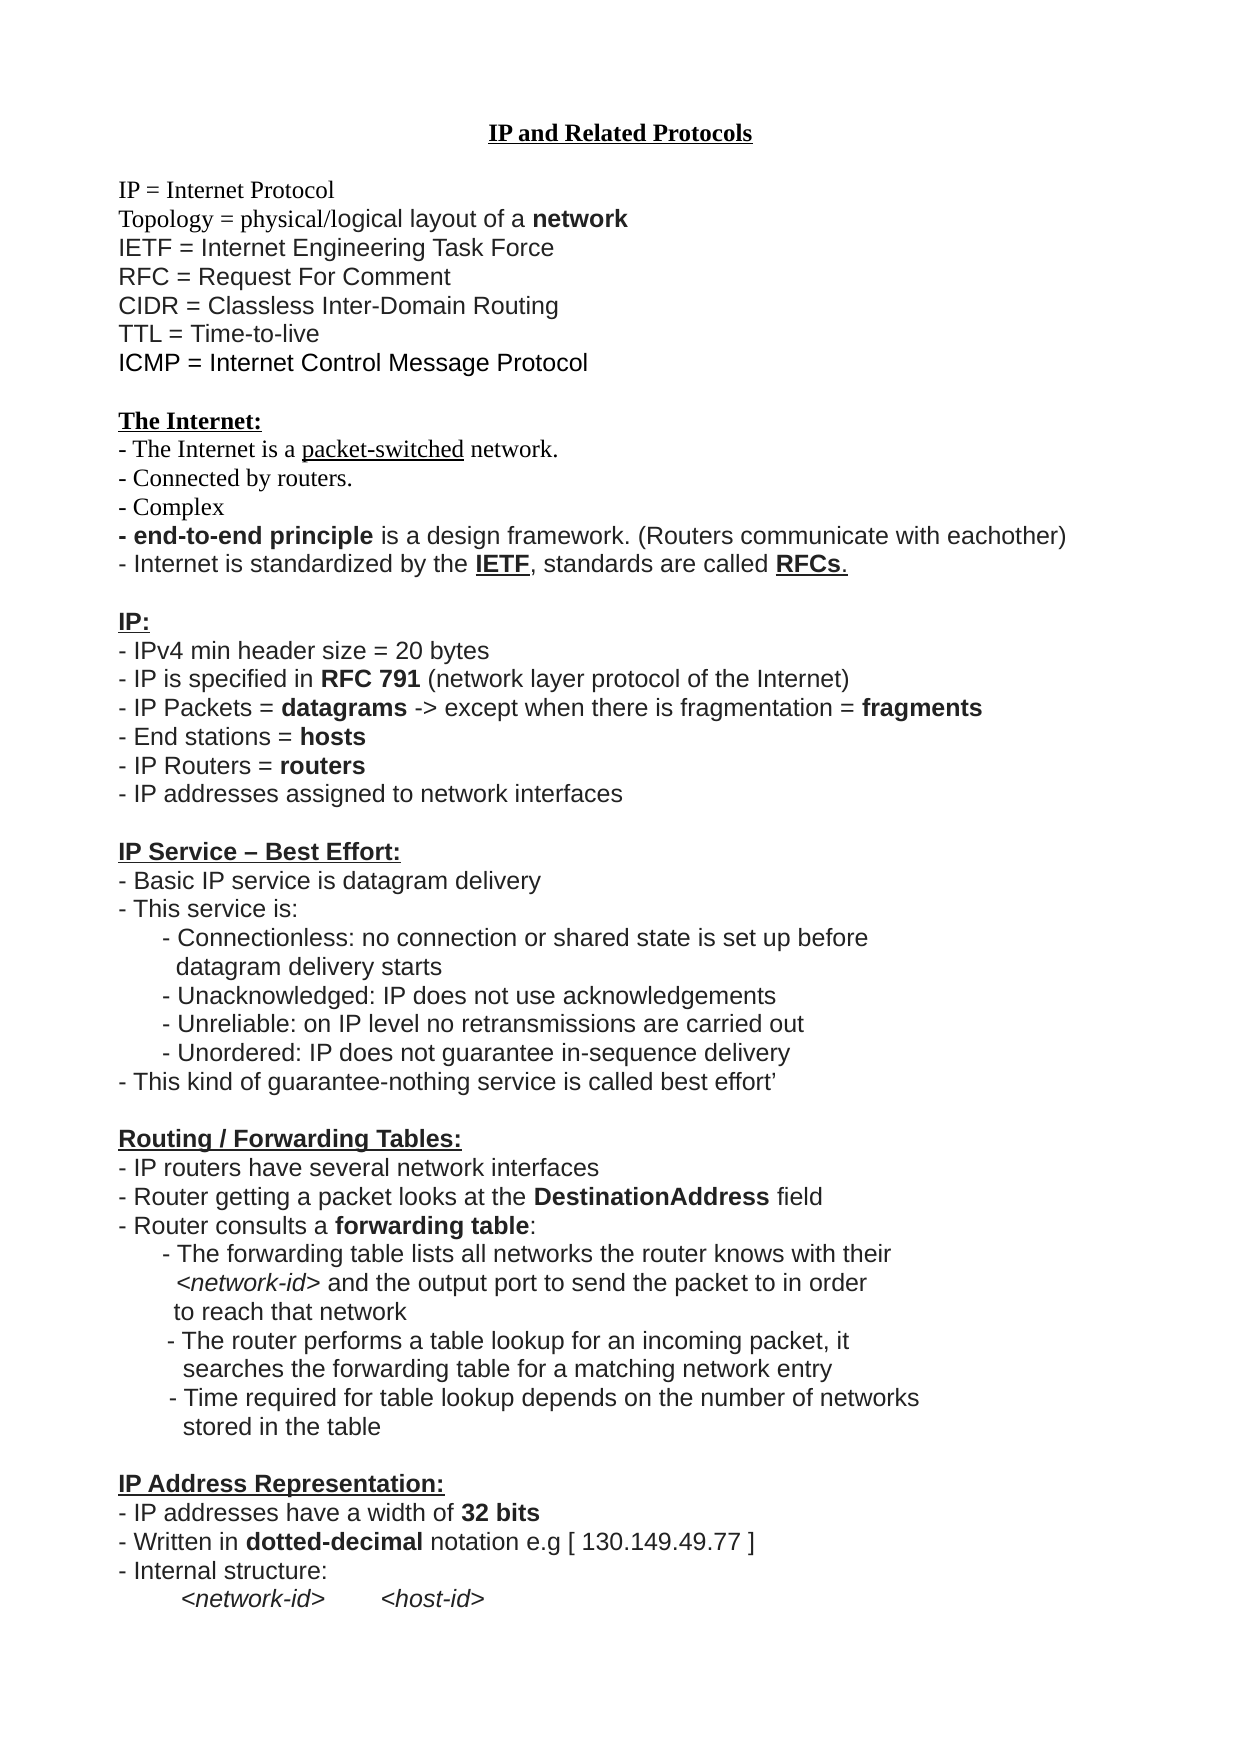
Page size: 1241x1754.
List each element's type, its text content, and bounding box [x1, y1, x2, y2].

text IP and Related Protocols [118, 118, 1122, 147]
text - Time required for table lookup depends on the number of networks [118, 1383, 1122, 1412]
text - IPv4 min header size = 20 bytes [118, 636, 1122, 664]
text - End stations = hosts [118, 722, 1122, 751]
text - Complex [118, 492, 1122, 521]
text - IP is specified in RFC 791 (network layer protocol of the Internet) [118, 664, 1122, 693]
text CIDR = Classless Inter-Domain Routing [118, 291, 1122, 319]
text - IP Packets = datagrams -> except when there is fragmentation = fragments [118, 693, 1122, 722]
text - end-to-end principle is a design framework. (Routers communicate with eachother) [118, 521, 1122, 549]
text - The forwarding table lists all networks the router knows with their [118, 1239, 1122, 1268]
text - This kind of guarantee-nothing service is called best effort’ [118, 1067, 1122, 1096]
text - Unordered: IP does not guarantee in-sequence delivery [118, 1038, 1122, 1067]
text stored in the table [118, 1412, 1122, 1441]
text - This service is: [118, 894, 1122, 923]
text - Internet is standardized by the IETF, standards are called RFCs. [118, 549, 1122, 578]
text - The router performs a table lookup for an incoming packet, it [118, 1326, 1122, 1354]
text IP = Internet Protocol [118, 176, 1122, 204]
text IP: [118, 607, 1122, 636]
text to reach that network [118, 1297, 1122, 1326]
text ICMP = Internet Control Message Protocol [118, 348, 1122, 377]
text - Basic IP service is datagram delivery [118, 866, 1122, 894]
text - IP routers have several network interfaces [118, 1153, 1122, 1182]
text <network-id> <host-id> [118, 1584, 1122, 1613]
text - Connectionless: no connection or shared state is set up before [118, 923, 1122, 952]
text datagram delivery starts [118, 952, 1122, 981]
text TTL = Time-to-live [118, 319, 1122, 348]
text - Unacknowledged: IP does not use acknowledgements [118, 981, 1122, 1009]
text The Internet: [118, 406, 1122, 434]
text - Written in dotted-decimal notation e.g [ 130.149.49.77 ] [118, 1527, 1122, 1556]
text - IP addresses have a width of 32 bits [118, 1498, 1122, 1527]
text - Router getting a packet looks at the DestinationAddress field [118, 1182, 1122, 1211]
text - Router consults a forwarding table: [118, 1211, 1122, 1239]
text Topology = physical/logical layout of a network [118, 204, 1122, 233]
text - The Internet is a packet-switched network. [118, 434, 1122, 463]
text IP Address Representation: [118, 1469, 1122, 1498]
text IETF = Internet Engineering Task Force [118, 233, 1122, 262]
text Routing / Forwarding Tables: [118, 1124, 1122, 1153]
text - Unreliable: on IP level no retransmissions are carried out [118, 1009, 1122, 1038]
text <network-id> and the output port to send the packet to in order [118, 1268, 1122, 1297]
text - IP Routers = routers [118, 751, 1122, 779]
text RFC = Request For Comment [118, 262, 1122, 291]
text IP Service – Best Effort: [118, 837, 1122, 866]
text - IP addresses assigned to network interfaces [118, 779, 1122, 808]
text - Internal structure: [118, 1556, 1122, 1584]
text searches the forwarding table for a matching network entry [118, 1354, 1122, 1383]
text - Connected by routers. [118, 463, 1122, 492]
